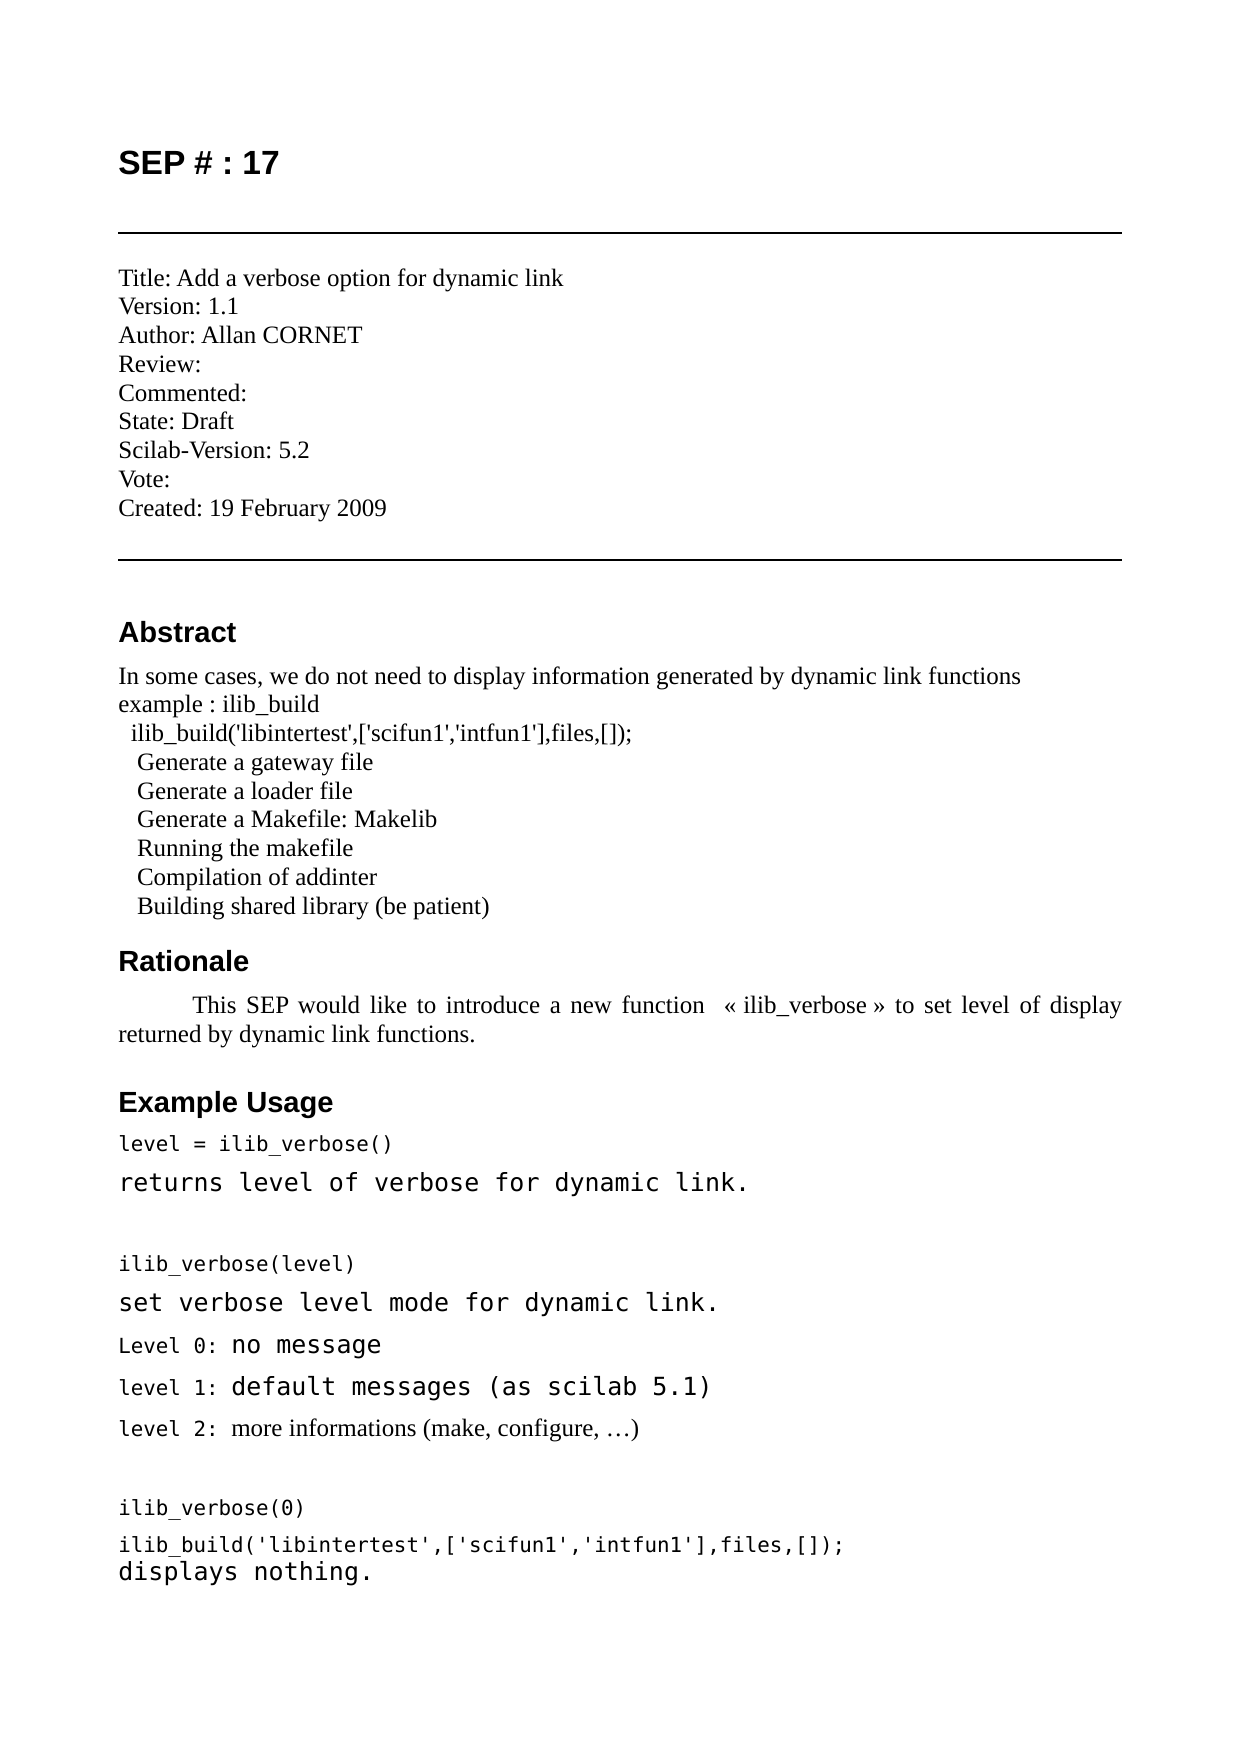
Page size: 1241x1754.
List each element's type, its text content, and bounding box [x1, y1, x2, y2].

subtitle Abstract [118, 615, 1122, 648]
text Compilation of addinter [118, 862, 1122, 891]
text This SEP would like to introduce a new function « ilib_verbose » to set level of display returned by dynamic link functions. [118, 991, 1122, 1048]
text example : ilib_build [118, 689, 1122, 718]
text ilib_build('libintertest',['scifun1','intfun1'],files,[]); [118, 718, 1122, 747]
text displays nothing. [118, 1557, 1122, 1587]
text In some cases, we do not need to display information generated by dynamic link functions [118, 661, 1122, 689]
text Title: Add a verbose option for dynamic link [118, 263, 1122, 291]
text Review: [118, 349, 1122, 378]
text Created: 19 February 2009 [118, 493, 1122, 521]
text State: Draft [118, 406, 1122, 435]
text Generate a gateway file [118, 747, 1122, 776]
text level = ilib_verbose() [118, 1132, 1122, 1156]
subtitle SEP # : 17 [118, 143, 1122, 182]
text returns level of verbose for dynamic link. [118, 1168, 1122, 1197]
text Building shared library (be patient) [118, 891, 1122, 919]
text Commented: [118, 378, 1122, 406]
text Version: 1.1 [118, 291, 1122, 320]
text Running the makefile [118, 833, 1122, 862]
subtitle Example Usage [118, 1086, 1122, 1119]
text Vote: [118, 464, 1122, 493]
text ilib_build('libintertest',['scifun1','intfun1'],files,[]); [118, 1533, 1122, 1557]
text ilib_verbose(0) [118, 1496, 1122, 1521]
text Author: Allan CORNET [118, 320, 1122, 349]
text set verbose level mode for dynamic link. [118, 1288, 1122, 1318]
text Generate a Makefile: Makelib [118, 804, 1122, 833]
text ilib_verbose(level) [118, 1252, 1122, 1276]
text level 2: more informations (make, configure, …) [118, 1413, 1122, 1442]
text level 1: default messages (as scilab 5.1) [118, 1372, 1122, 1401]
subtitle Rationale [118, 944, 1122, 978]
text Generate a loader file [118, 776, 1122, 804]
text Level 0: no message [118, 1330, 1122, 1359]
text Scilab-Version: 5.2 [118, 435, 1122, 464]
